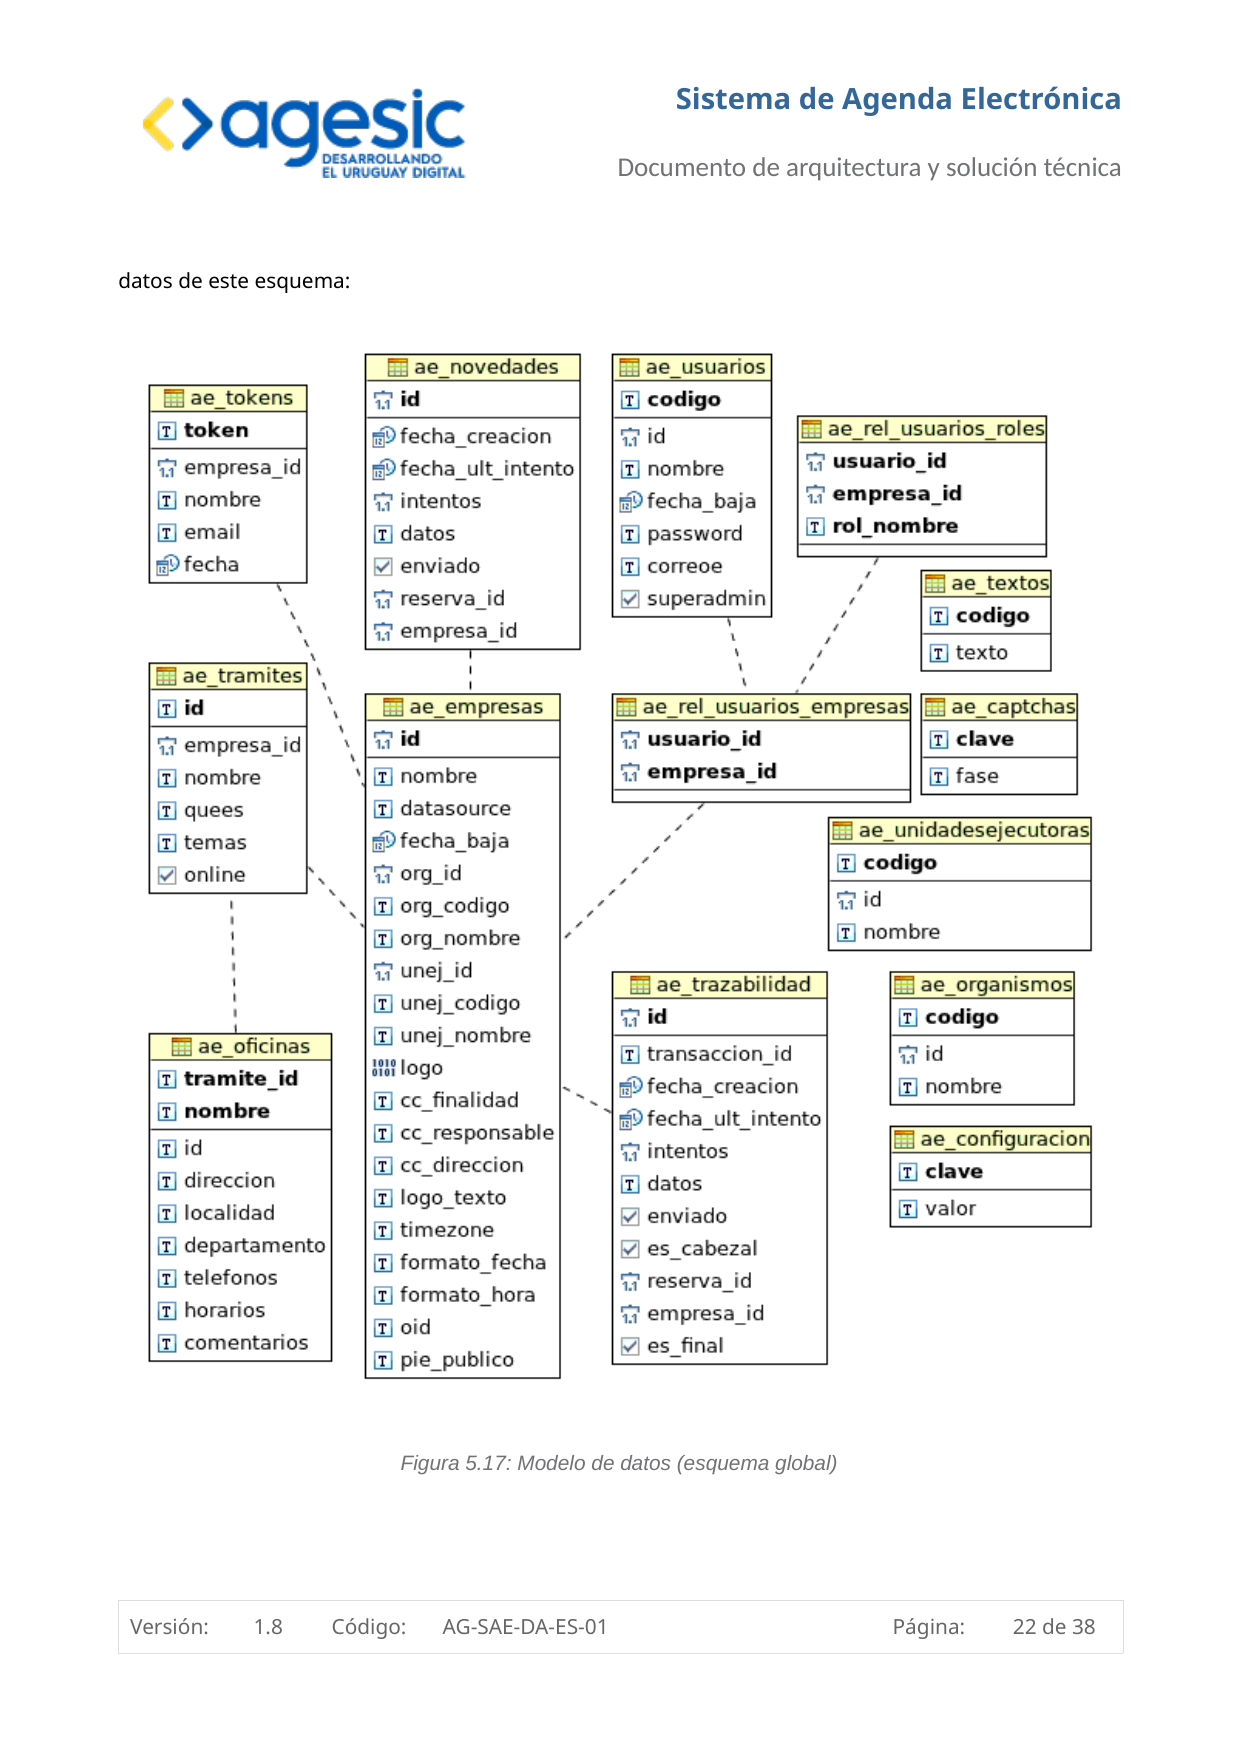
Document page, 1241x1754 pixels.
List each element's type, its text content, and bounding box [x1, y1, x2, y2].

picture [142, 88, 466, 178]
text datos de este esquema: [118, 266, 1122, 294]
picture [118, 323, 1123, 1410]
text Figura 5.17: Modelo de datos (esquema global) [118, 1410, 1122, 1475]
